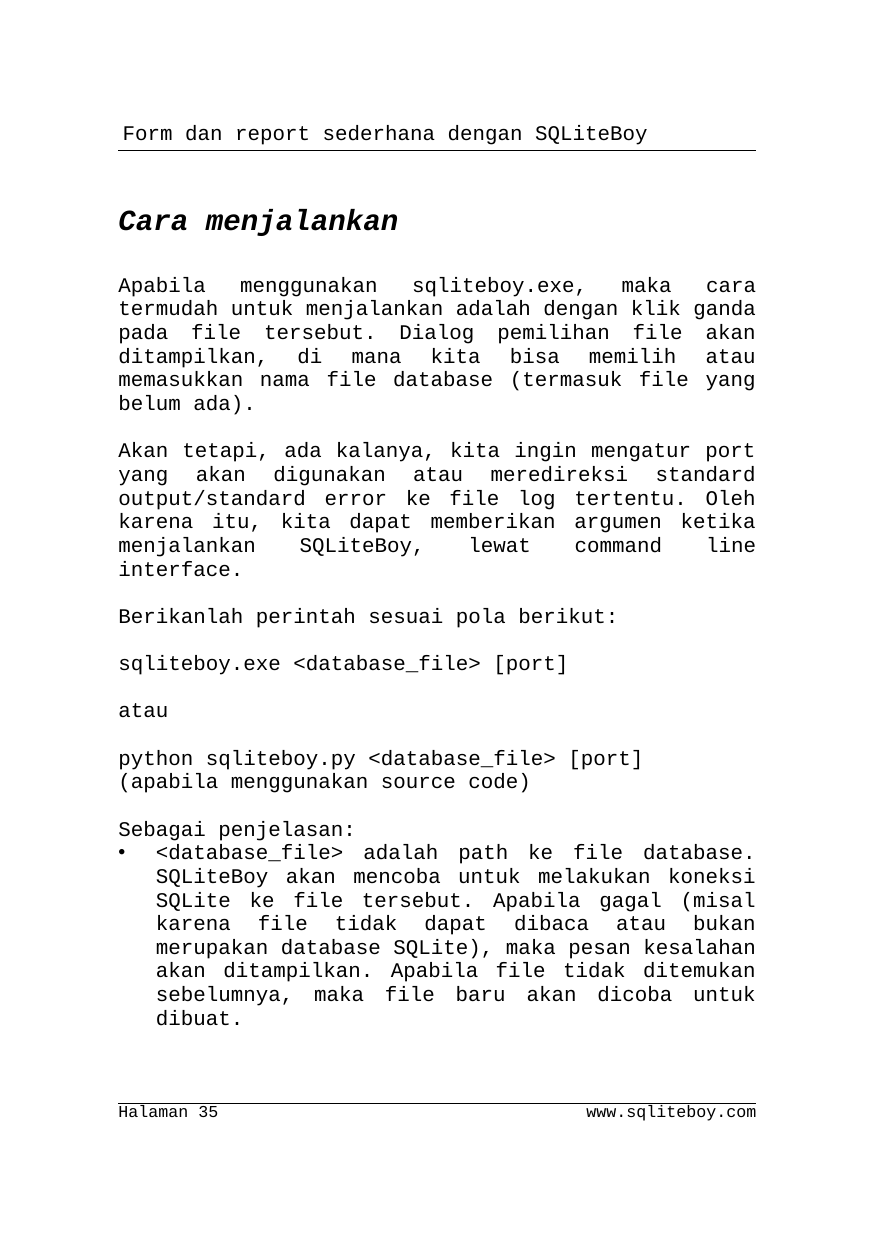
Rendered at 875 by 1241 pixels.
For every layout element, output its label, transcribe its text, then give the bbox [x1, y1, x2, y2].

text Sebagai penjelasan: [118, 819, 756, 842]
text python sqliteboy.py <database_file> [port] [118, 748, 756, 771]
text Akan tetapi, ada kalanya, kita ingin mengatur port yang akan digunakan atau meredireksi standard output/standard error ke file log tertentu. Oleh karena itu, kita dapat memberikan argumen ketika menjalankan SQLiteBoy, lewat command line interface. [118, 440, 756, 582]
text Berikanlah perintah sesuai pola berikut: [118, 606, 756, 629]
text atau [118, 700, 756, 724]
subtitle Cara menjalankan [118, 206, 756, 239]
text sqliteboy.exe <database_file> [port] [118, 653, 756, 677]
text Apabila menggunakan sqliteboy.exe, maka cara termudah untuk menjalankan adalah dengan klik ganda pada file tersebut. Dialog pemilihan file akan ditampilkan, di mana kita bisa memilih atau memasukkan nama file database (termasuk file yang belum ada). [118, 275, 756, 417]
text (apabila menggunakan source code) [118, 771, 756, 795]
list <database_file> adalah path ke file database. SQLiteBoy akan mencoba untuk melakukan koneksi SQLite ke file tersebut. Apabila gagal (misal karena file tidak dapat dibaca atau bukan merupakan database SQLite), maka pesan kesalahan akan ditampilkan. Apabila file tidak ditemukan sebelumnya, maka file baru akan dicoba untuk dibuat. [118, 842, 756, 1031]
